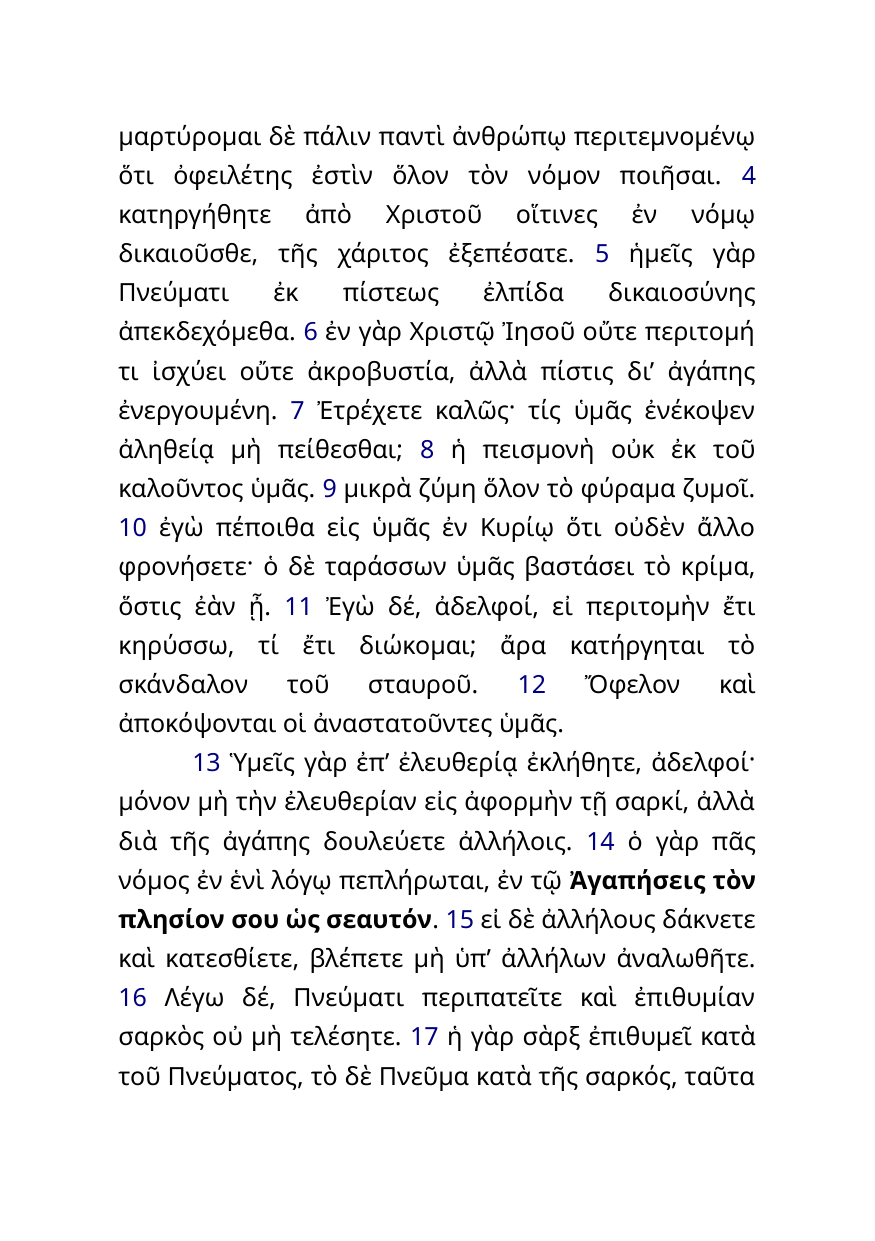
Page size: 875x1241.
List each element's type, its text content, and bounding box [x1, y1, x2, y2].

text μαρτύρομαι δὲ πάλιν παντὶ ἀνθρώπῳ περιτεμνομένῳ ὅτι ὀφειλέτης ἐστὶν ὅλον τὸν νόμον ποιῆσαι. 4 κατηργήθητε ἀπὸ Χριστοῦ οἵτινες ἐν νόμῳ δικαιοῦσθε, τῆς χάριτος ἐξεπέσατε. 5 ἡμεῖς γὰρ Πνεύματι ἐκ πίστεως ἐλπίδα δικαιοσύνης ἀπεκδεχόμεθα. 6 ἐν γὰρ Χριστῷ Ἰησοῦ οὔτε περιτομή τι ἰσχύει οὔτε ἀκροβυστία, ἀλλὰ πίστις δι’ ἀγάπης ἐνεργουμένη. 7 Ἐτρέχετε καλῶς· τίς ὑμᾶς ἐνέκοψεν ἀληθείᾳ μὴ πείθεσθαι; 8 ἡ πεισμονὴ οὐκ ἐκ τοῦ καλοῦντος ὑμᾶς. 9 μικρὰ ζύμη ὅλον τὸ φύραμα ζυμοῖ. 10 ἐγὼ πέποιθα εἰς ὑμᾶς ἐν Κυρίῳ ὅτι οὐδὲν ἄλλο φρονήσετε· ὁ δὲ ταράσσων ὑμᾶς βαστάσει τὸ κρίμα, ὅστις ἐὰν ᾖ. 11 Ἐγὼ δέ, ἀδελφοί, εἰ περιτομὴν ἔτι κηρύσσω, τί ἔτι διώκομαι; ἄρα κατήργηται τὸ σκάνδαλον τοῦ σταυροῦ. 12 Ὄφελον καὶ ἀποκόψονται οἱ ἀναστατοῦντες ὑμᾶς. [118, 118, 756, 740]
text 13 Ὑμεῖς γὰρ ἐπ’ ἐλευθερίᾳ ἐκλήθητε, ἀδελφοί· μόνον μὴ τὴν ἐλευθερίαν εἰς ἀφορμὴν τῇ σαρκί, ἀλλὰ διὰ τῆς ἀγάπης δουλεύετε ἀλλήλοις. 14 ὁ γὰρ πᾶς νόμος ἐν ἑνὶ λόγῳ πεπλήρωται, ἐν τῷ Ἀγαπήσεις τὸν πλησίον σου ὡς σεαυτόν. 15 εἰ δὲ ἀλλήλους δάκνετε καὶ κατεσθίετε, βλέπετε μὴ ὑπ’ ἀλλήλων ἀναλωθῆτε. 16 Λέγω δέ, Πνεύματι περιπατεῖτε καὶ ἐπιθυμίαν σαρκὸς οὐ μὴ τελέσητε. 17 ἡ γὰρ σὰρξ ἐπιθυμεῖ κατὰ τοῦ Πνεύματος, τὸ δὲ Πνεῦμα κατὰ τῆς σαρκός, ταῦτα [118, 745, 756, 1092]
